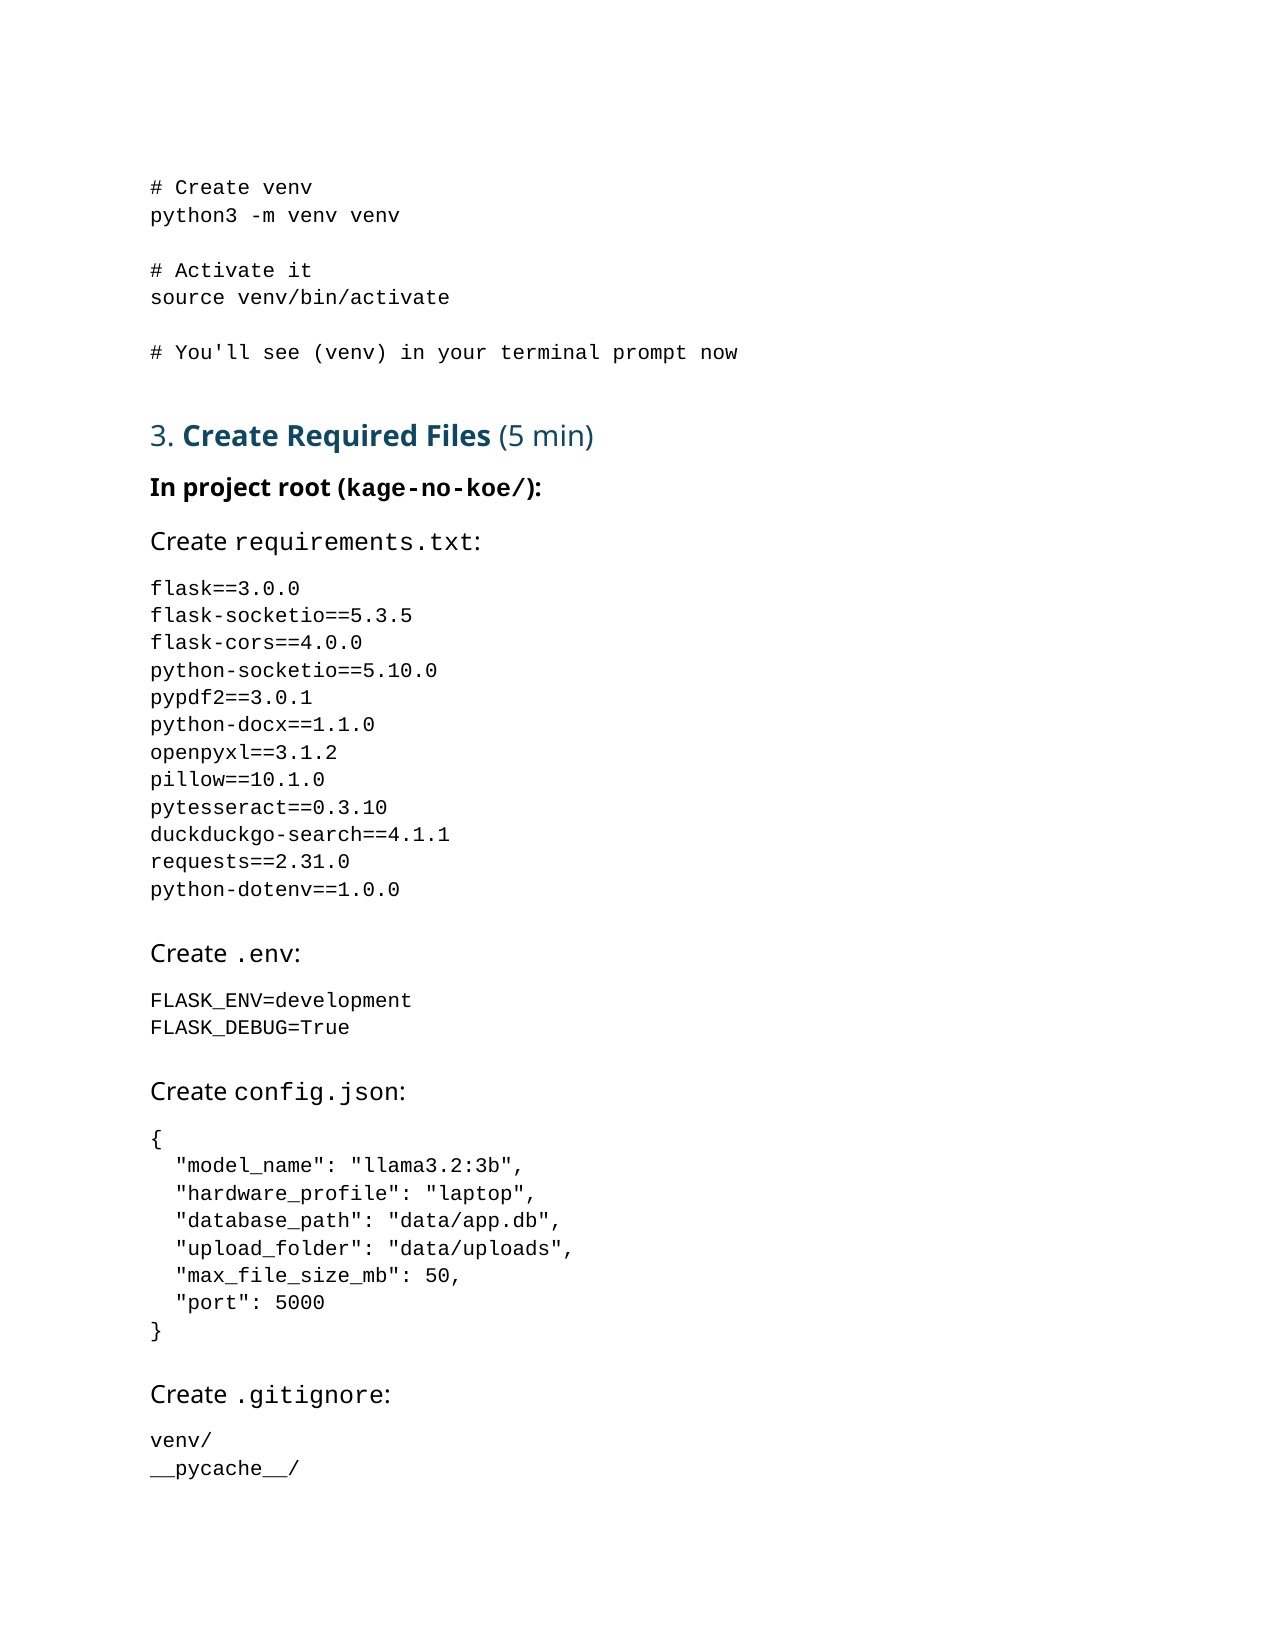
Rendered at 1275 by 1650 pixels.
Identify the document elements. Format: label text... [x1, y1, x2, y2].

text "max_file_size_mb": 50, [150, 1265, 1125, 1288]
text # Create venv [150, 177, 1125, 201]
text "port": 5000 [150, 1292, 1125, 1316]
text } [150, 1320, 1125, 1343]
text # Activate it [150, 259, 1125, 283]
text FLASK_DEBUG=True [150, 1017, 1125, 1041]
text pytesseract==0.3.10 [150, 797, 1125, 820]
text openpyxl==3.1.2 [150, 742, 1125, 766]
text FLASK_ENV=development [150, 990, 1125, 1013]
text pypdf2==3.0.1 [150, 687, 1125, 711]
text # You'll see (venv) in your terminal prompt now [150, 342, 1125, 365]
text Create .gitignore: [150, 1377, 1125, 1411]
text requests==2.31.0 [150, 851, 1125, 875]
text Create .env: [150, 936, 1125, 970]
text venv/ [150, 1431, 1125, 1454]
text { [150, 1128, 1125, 1152]
text flask-socketio==5.3.5 [150, 605, 1125, 628]
text "upload_folder": "data/uploads", [150, 1237, 1125, 1261]
text source venv/bin/activate [150, 287, 1125, 311]
text flask==3.0.0 [150, 577, 1125, 601]
text python-dotenv==1.0.0 [150, 879, 1125, 902]
text "database_path": "data/app.db", [150, 1210, 1125, 1234]
text flask-cors==4.0.0 [150, 632, 1125, 656]
text Create config.json: [150, 1074, 1125, 1108]
text __pycache__/ [150, 1458, 1125, 1482]
text In project root (kage-no-koe/): [150, 469, 1125, 504]
text duckduckgo-search==4.1.1 [150, 824, 1125, 848]
text python3 -m venv venv [150, 205, 1125, 228]
text "hardware_profile": "laptop", [150, 1183, 1125, 1206]
text pillow==10.1.0 [150, 769, 1125, 793]
text python-docx==1.1.0 [150, 714, 1125, 738]
text "model_name": "llama3.2:3b", [150, 1155, 1125, 1179]
text Create requirements.txt: [150, 523, 1125, 558]
text python-socketio==5.10.0 [150, 660, 1125, 683]
subtitle 3. Create Required Files (5 min) [150, 415, 1125, 455]
